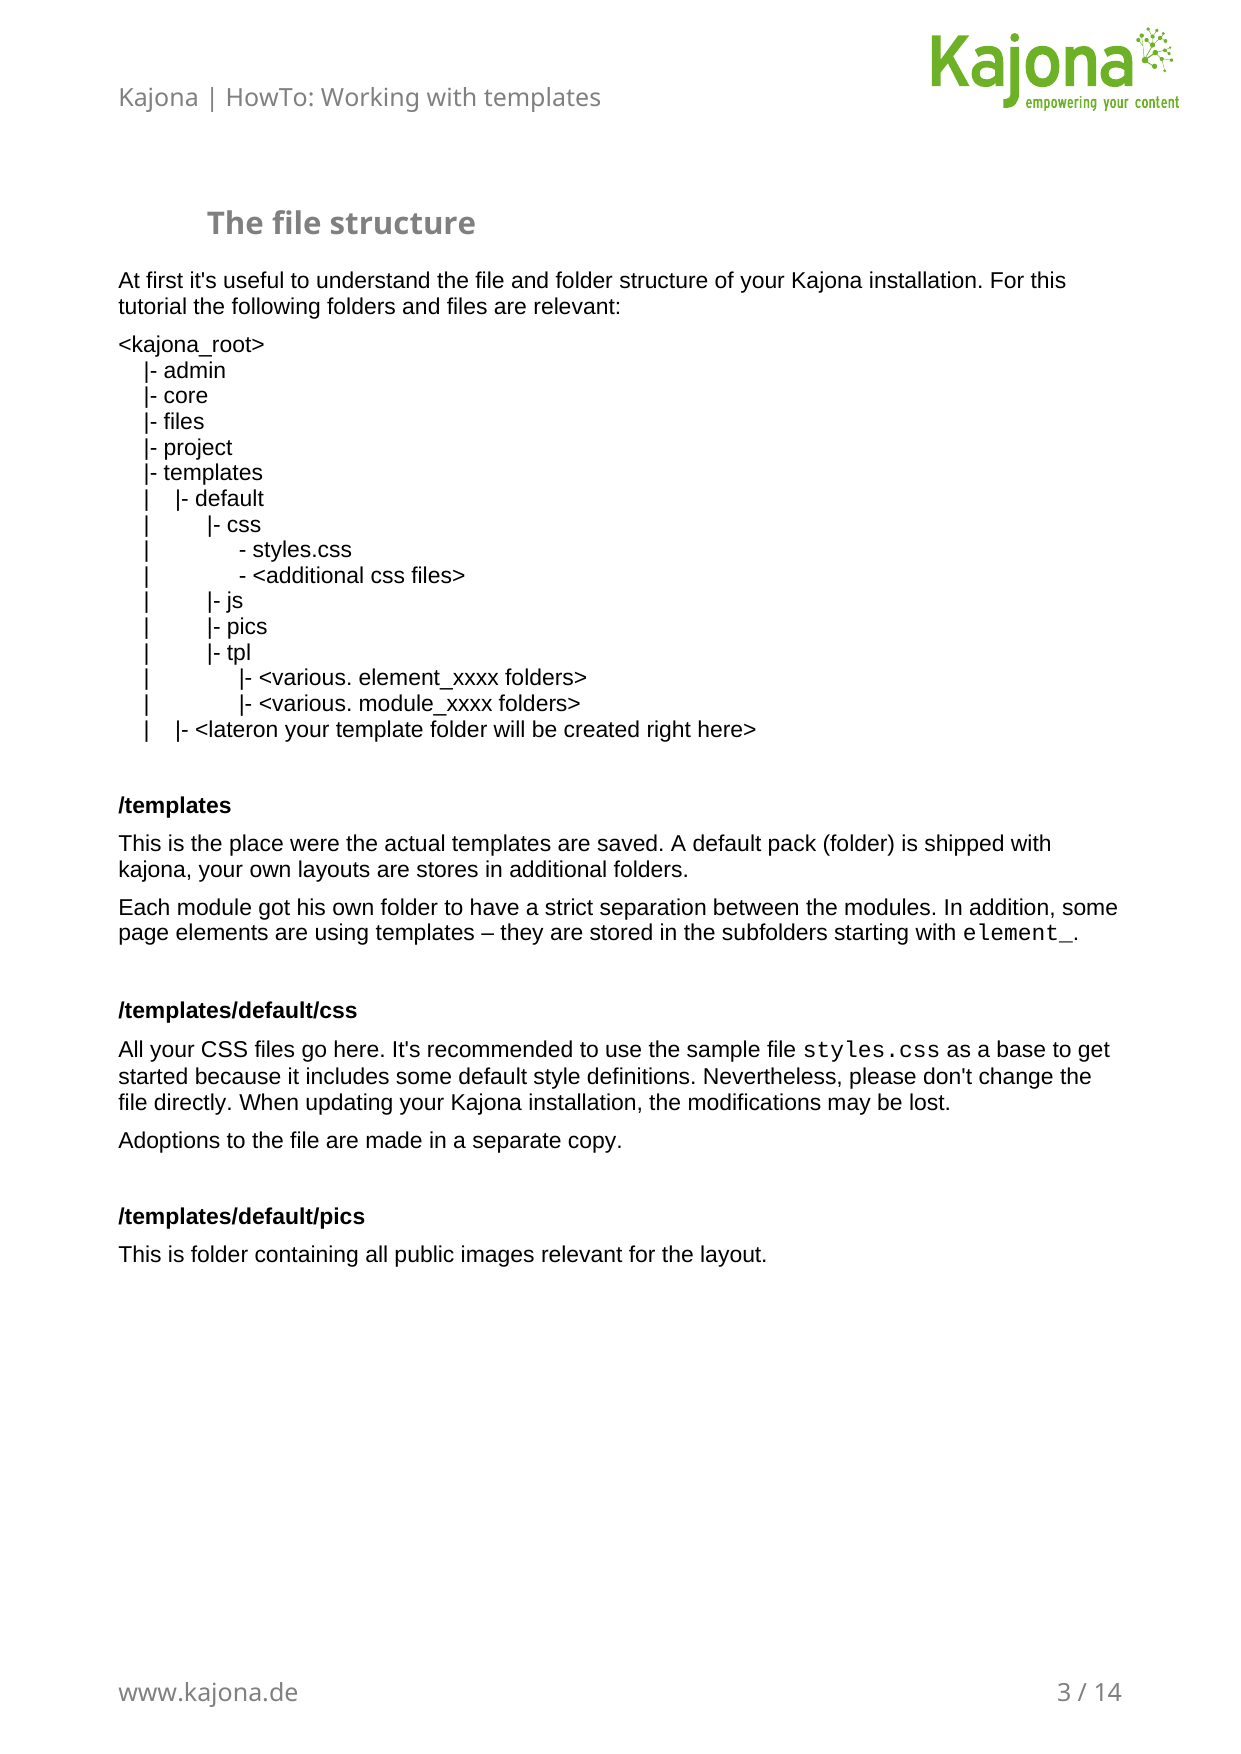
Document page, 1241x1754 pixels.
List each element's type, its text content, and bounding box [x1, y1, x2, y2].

text /templates [118, 792, 1122, 818]
text At first it's useful to understand the file and folder structure of your Kajona installation. For this tutorial the following folders and files are relevant: [118, 268, 1122, 319]
text This is folder containing all public images relevant for the layout. [118, 1242, 1122, 1268]
text This is the place were the actual templates are saved. A default pack (folder) is shipped with kajona, your own layouts are stores in additional folders. [118, 831, 1122, 882]
text /templates/default/css [118, 998, 1122, 1024]
subtitle The file structure [118, 201, 1122, 244]
text Each module got his own folder to have a strict separation between the modules. In addition, some page elements are using templates – they are stored in the subfolders starting with element_. [118, 894, 1122, 948]
text Adoptions to the file are made in a separate copy. [118, 1128, 1122, 1153]
text /templates/default/pics [118, 1204, 1122, 1229]
text All your CSS files go here. It's recommended to use the sample file styles.css as a base to get started because it includes some default style definitions. Nevertheless, please don't change the file directly. When updating your Kajona installation, the modifications may be lost. [118, 1036, 1122, 1115]
text <kajona_root> |- admin |- core |- files |- project |- templates | |- default | |- css | - styles.css | - <additional css files> | |- js | |- pics | |- tpl | |- <various. element_xxxx folders> | |- <various. module_xxxx folders> | |- <lateron your template folder will be created right here> [118, 332, 1122, 742]
